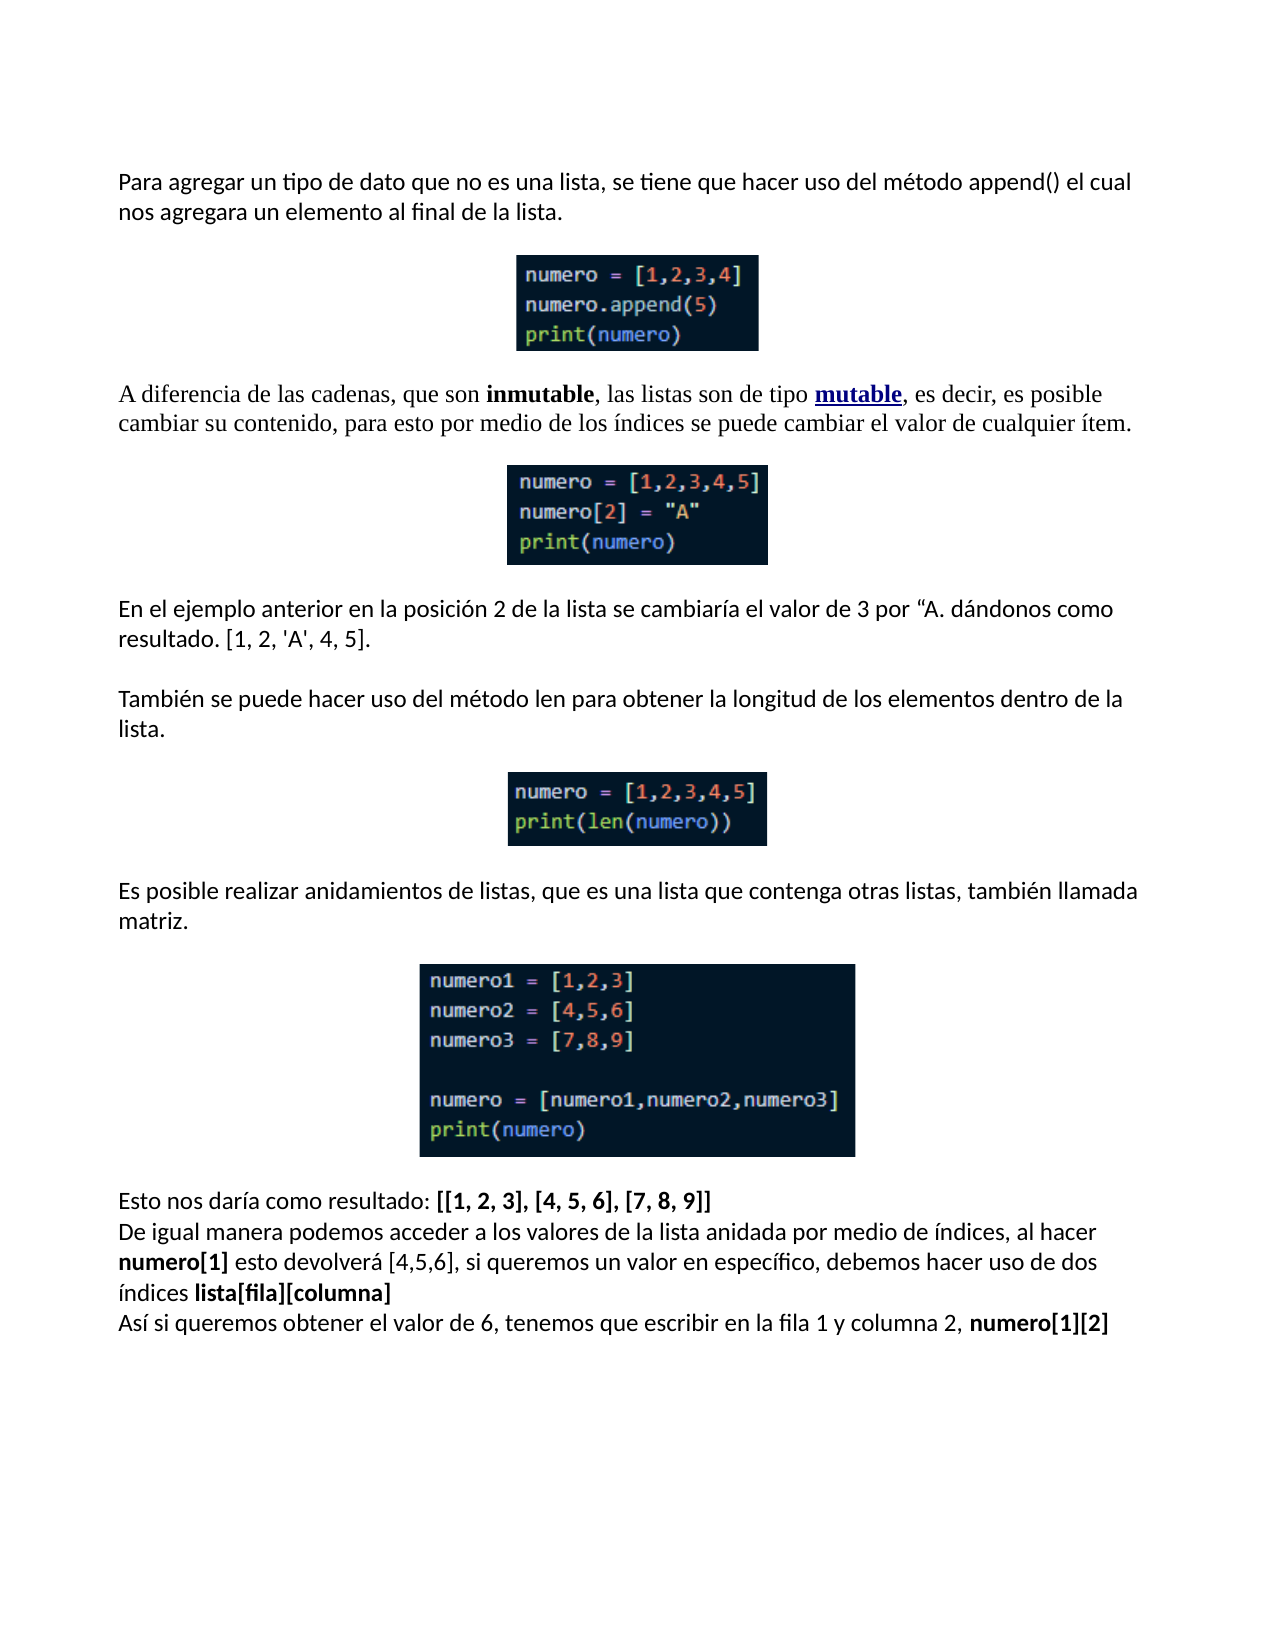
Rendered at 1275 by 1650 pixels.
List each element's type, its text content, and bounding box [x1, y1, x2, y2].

text De igual manera podemos acceder a los valores de la lista anidada por medio de índices, al hacer numero[1] esto devolverá [4,5,6], si queremos un valor en específico, debemos hacer uso de dos índices lista[fila][columna] [118, 1216, 1157, 1308]
text A diferencia de las cadenas, que son inmutable, las listas son de tipo mutable, es decir, es posible cambiar su contenido, para esto por medio de los índices se puede cambiar el valor de cualquier ítem. [118, 379, 1157, 437]
text En el ejemplo anterior en la posición 2 de la lista se cambiaría el valor de 3 por “A. dándonos como resultado. [1, 2, 'A', 4, 5]. [118, 593, 1157, 654]
text Esto nos daría como resultado: [[1, 2, 3], [4, 5, 6], [7, 8, 9]] [118, 1186, 1157, 1216]
text Para agregar un tipo de dato que no es una lista, se tiene que hacer uso del método append() el cual nos agregara un elemento al final de la lista. [118, 166, 1157, 227]
text Es posible realizar anidamientos de listas, que es una lista que contenga otras listas, también llamada matriz. [118, 875, 1157, 936]
text También se puede hacer uso del método len para obtener la longitud de los elementos dentro de la lista. [118, 683, 1157, 744]
text Así si queremos obtener el valor de 6, tenemos que escribir en la fila 1 y columna 2, numero[1][2] [118, 1308, 1157, 1338]
